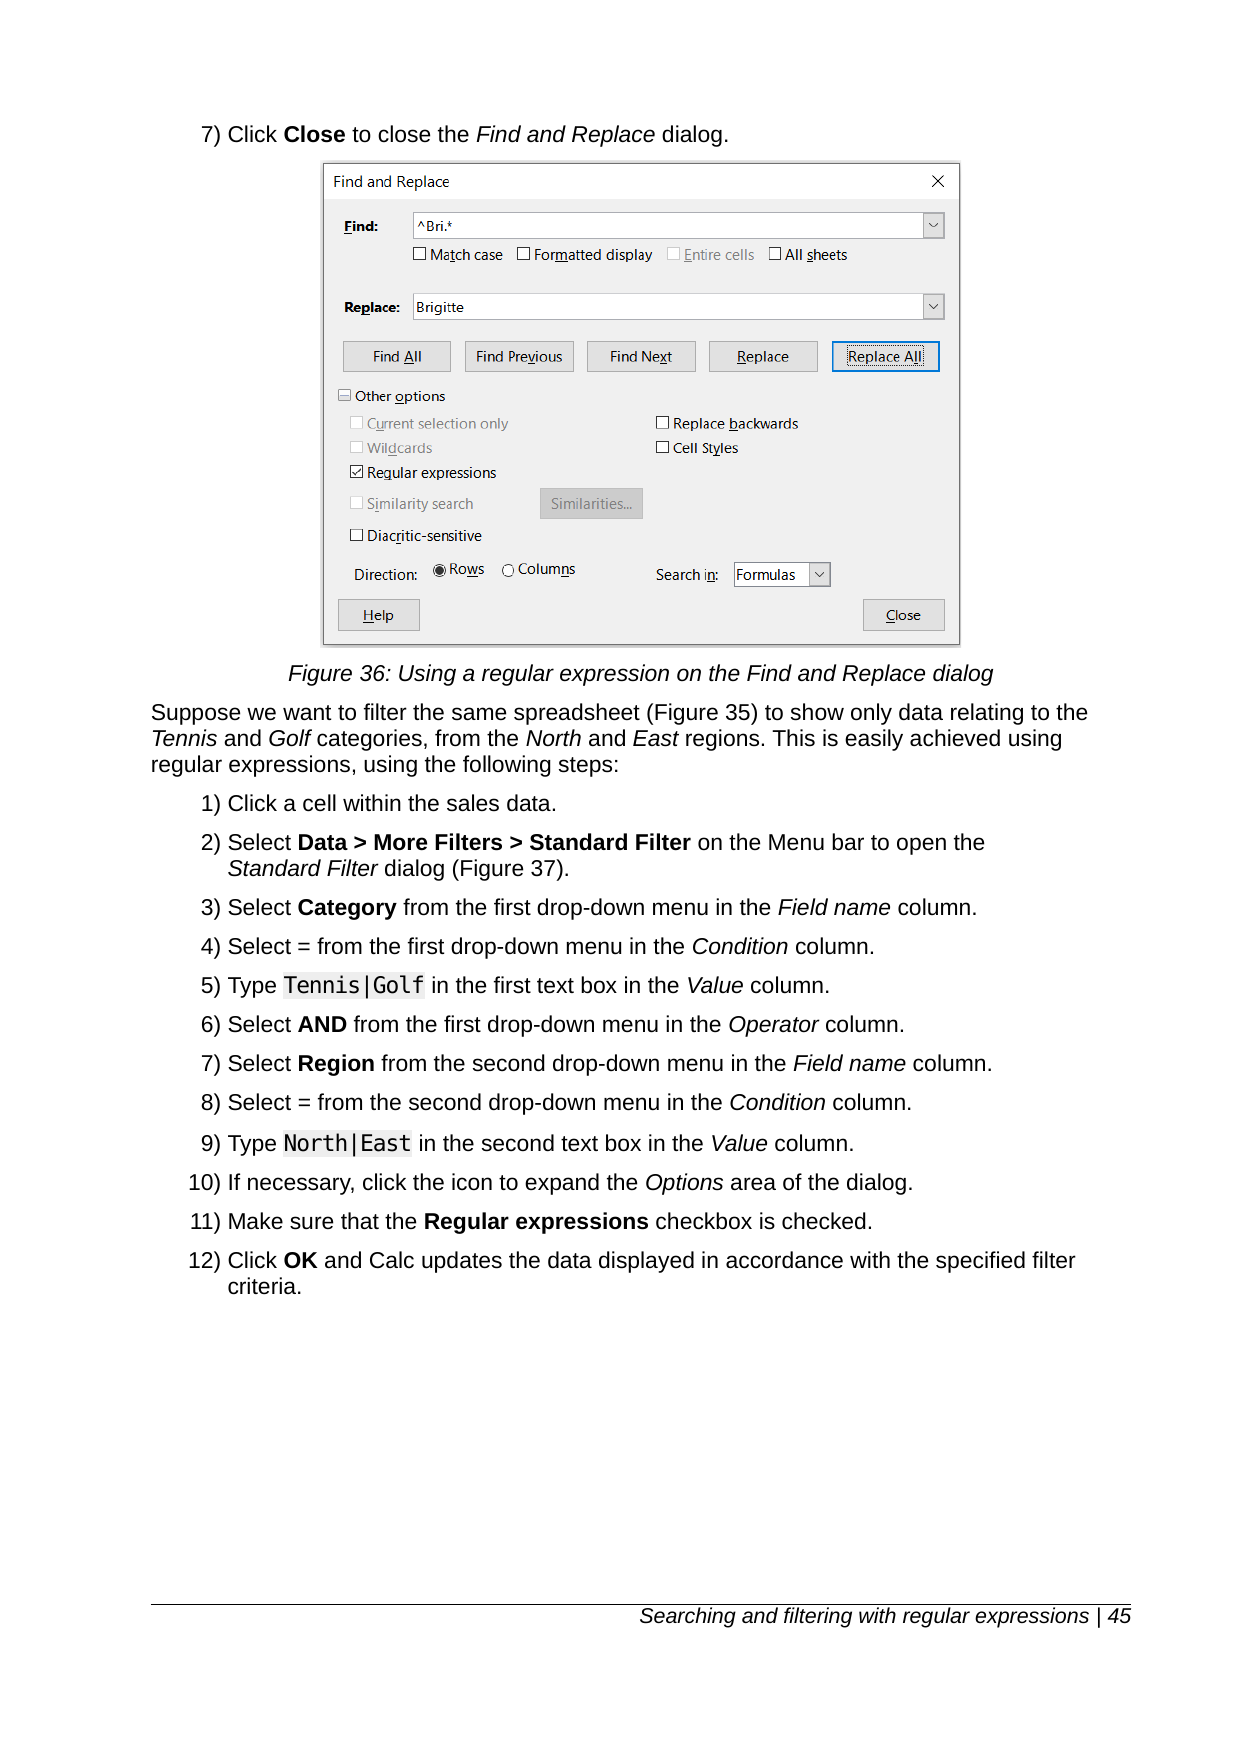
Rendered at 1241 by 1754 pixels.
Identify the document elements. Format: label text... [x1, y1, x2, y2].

list Type Tennis|Golf in the first text box in the Value column. [425, 972, 1131, 999]
list Type North|East in the second text box in the Value column. [227, 1130, 283, 1157]
list Select AND from the first drop-down menu in the Operator column. [227, 1011, 1131, 1038]
list Click OK and Calc updates the data displayed in accordance with the specified filter criteria. [227, 1247, 1131, 1300]
list Type Tennis|Golf in the first text box in the Value column. [227, 972, 283, 999]
list Click a cell within the sales data. [227, 790, 1131, 817]
list Suppose we want to filter the same spreadsheet (Figure 35) to show only data relating to the Tennis and Golf categories, from the North and East regions. This is easily achieved using regular expressions, using the following steps: [151, 699, 1131, 778]
list Select Category from the first drop-down menu in the Field name column. [227, 894, 1131, 921]
list Type North|East in the second text box in the Value column. [412, 1130, 1131, 1157]
list Select = from the first drop-down menu in the Condition column. [227, 933, 1131, 959]
list Select Data > More Filters > Standard Filter on the Menu bar to open the Standard Filter dialog (Figure 37). [227, 829, 1131, 882]
list Make sure that the Regular expressions checkbox is checked. [227, 1208, 1131, 1234]
list Click Close to close the Find and Replace dialog. [227, 121, 1131, 147]
list If necessary, click the icon to expand the Options area of the dialog. [227, 1169, 1131, 1196]
picture [320, 160, 962, 648]
list Select Region from the second drop-down menu in the Field name column. [227, 1050, 1131, 1077]
text Figure 36: Using a regular expression on the Find and Replace dialog [151, 660, 1131, 686]
list Select = from the second drop-down menu in the Condition column. [227, 1089, 1131, 1117]
